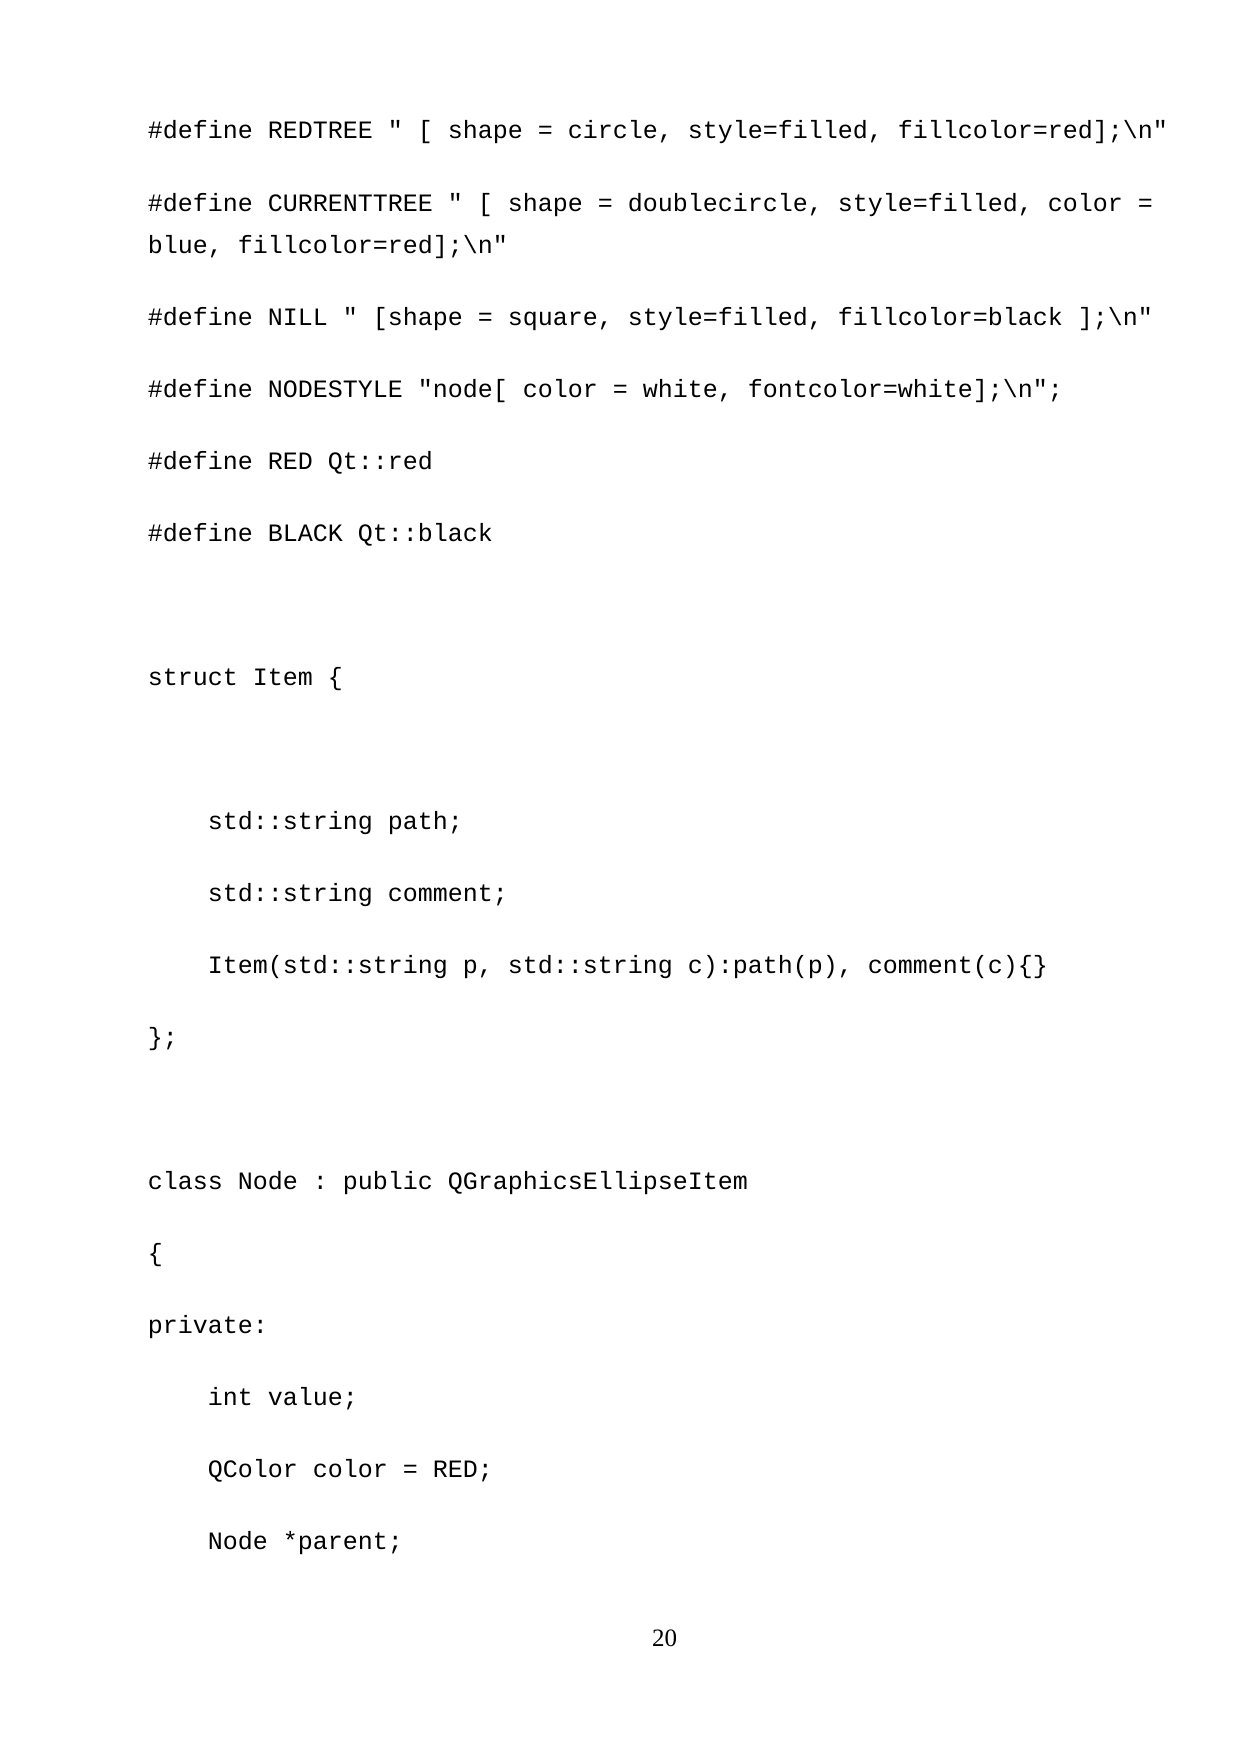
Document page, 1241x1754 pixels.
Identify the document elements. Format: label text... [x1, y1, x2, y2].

text { [148, 1240, 1181, 1269]
text #define REDTREE " [ shape = circle, style=filled, fillcolor=red];\n" [148, 118, 1181, 146]
text #define CURRENTTREE " [ shape = doublecircle, style=filled, color = blue, fillcolor=red];\n" [148, 190, 1181, 261]
text QColor color = RED; [148, 1456, 1181, 1484]
text Node *parent; [148, 1528, 1181, 1557]
text private: [148, 1312, 1181, 1341]
text }; [148, 1024, 1181, 1053]
text int value; [148, 1384, 1181, 1413]
text #define NILL " [shape = square, style=filled, fillcolor=black ];\n" [148, 304, 1181, 333]
text std::string path; [148, 808, 1181, 837]
text #define NODESTYLE "node[ color = white, fontcolor=white];\n"; [148, 377, 1181, 405]
text class Node : public QGraphicsEllipseItem [148, 1168, 1181, 1197]
text std::string comment; [148, 880, 1181, 909]
text struct Item { [148, 664, 1181, 693]
text Item(std::string p, std::string c):path(p), comment(c){} [148, 952, 1181, 981]
text #define BLACK Qt::black [148, 521, 1181, 549]
text #define RED Qt::red [148, 448, 1181, 477]
